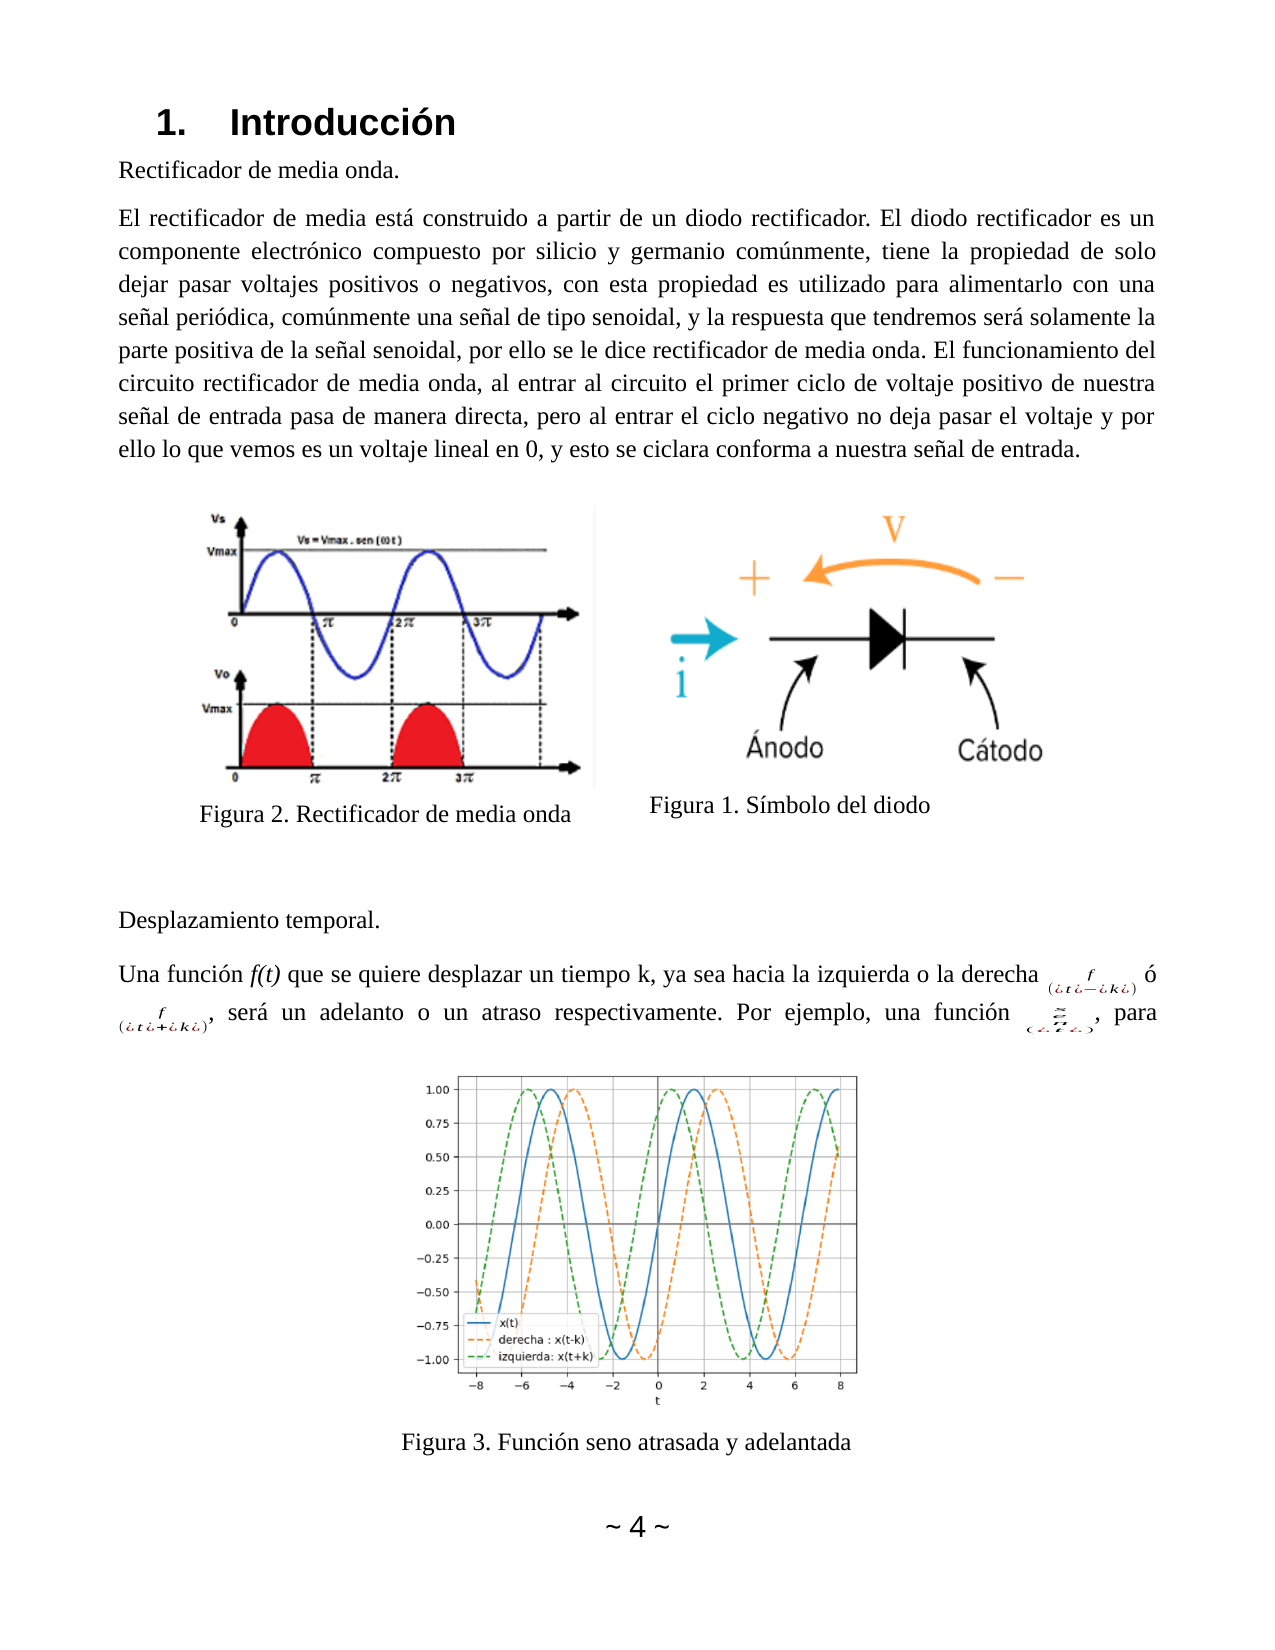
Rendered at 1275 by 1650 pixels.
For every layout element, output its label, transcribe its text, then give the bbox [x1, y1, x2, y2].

text Rectificador de media onda. [118, 156, 1157, 184]
text Una función f(t) que se quiere desplazar un tiempo k, ya sea hacia la izquierda o la derecha ó , será un adelanto o un atraso respectivamente. Por ejemplo, una función , para adelantarla en el tiempo será necesario y para atrasarla , se pude ver la representación en la Figura 3. [118, 959, 1157, 1034]
text El rectificador de media está construido a partir de un diodo rectificador. El diodo rectificador es un componente electrónico compuesto por silicio y germanio comúnmente, tiene la propiedad de solo dejar pasar voltajes positivos o negativos, con esta propiedad es utilizado para alimentarlo con una señal periódica, comúnmente una señal de tipo senoidal, y la respuesta que tendremos será solamente la parte positiva de la señal senoidal, por ello se le dice rectificador de media onda. El funcionamiento del circuito rectificador de media onda, al entrar al circuito el primer ciclo de voltaje positivo de nuestra señal de entrada pasa de manera directa, pero al entrar el ciclo negativo no deja pasar el voltaje y por ello lo que vemos es un voltaje lineal en 0, y esto se ciclara conforma a nuestra señal de entrada. [118, 203, 1157, 463]
subtitle Introducción [156, 100, 1157, 143]
text Desplazamiento temporal. [118, 905, 1157, 934]
